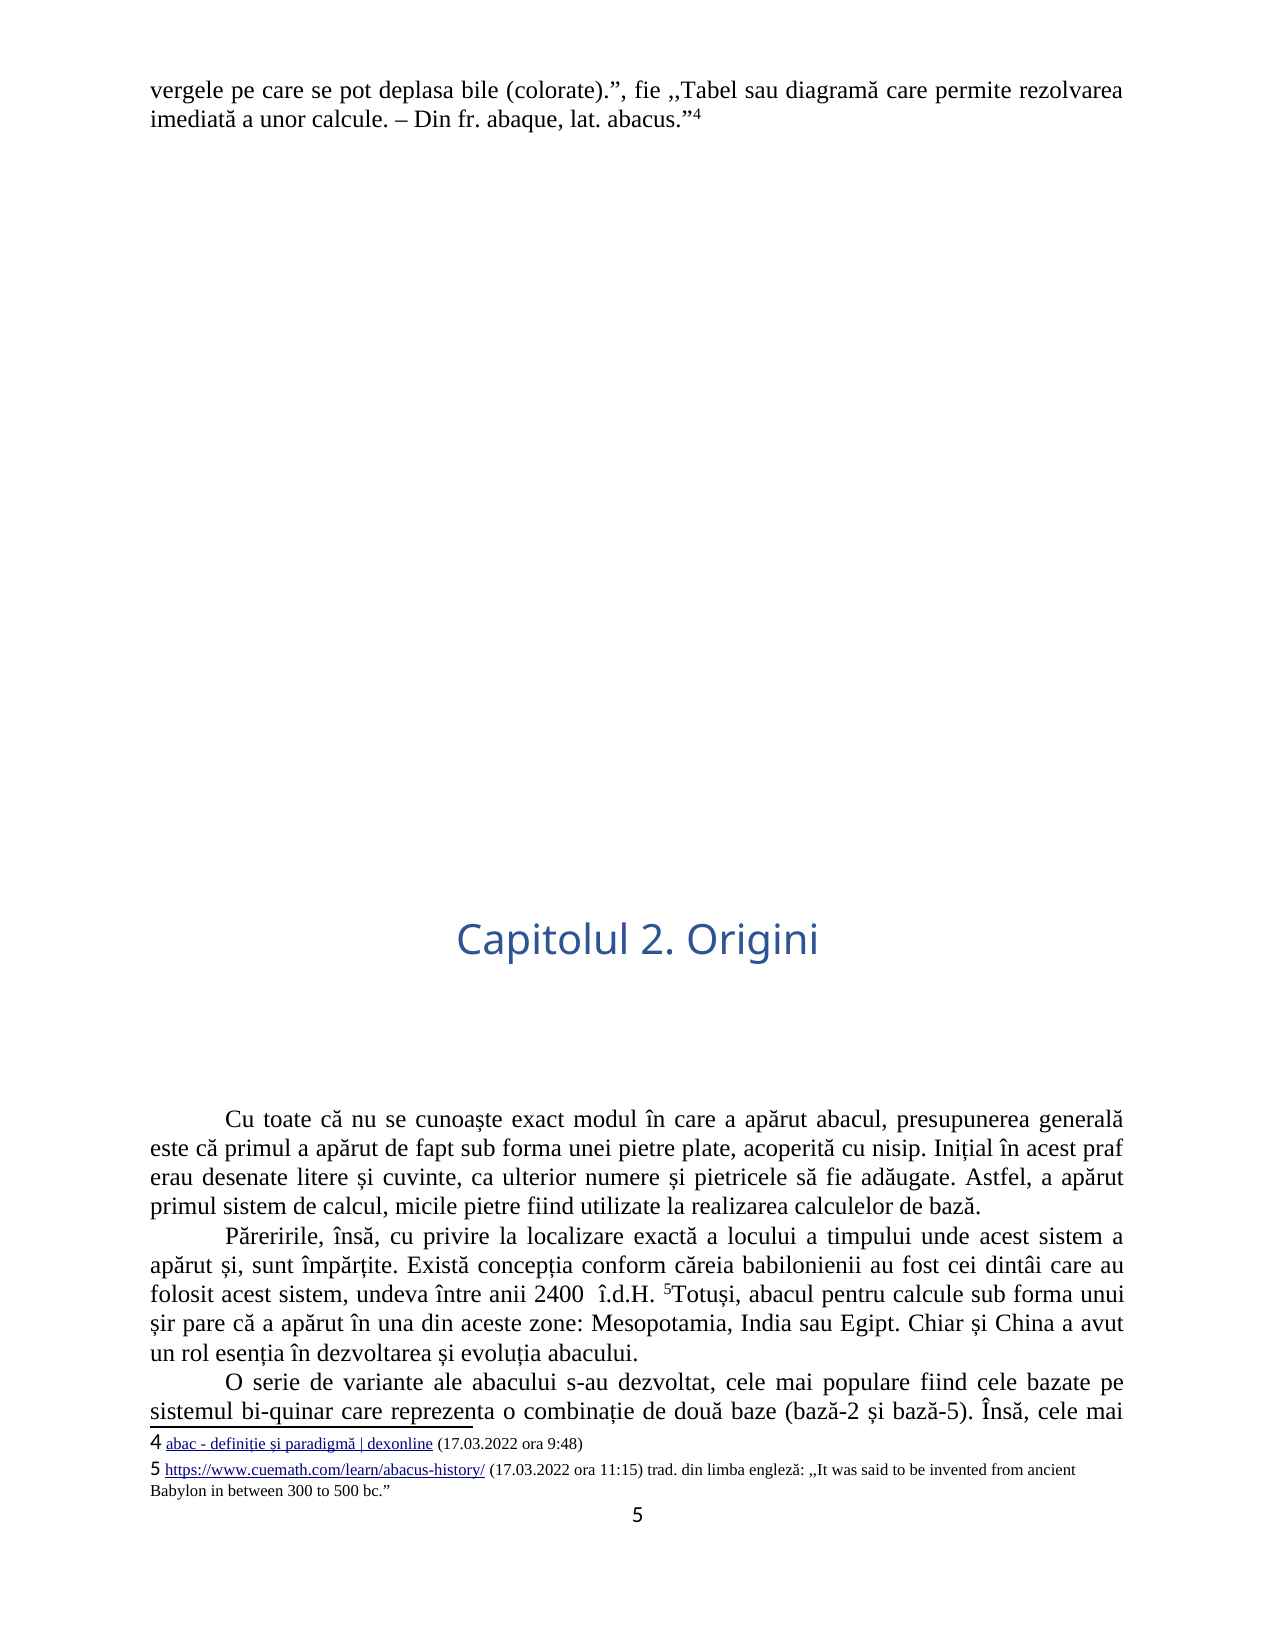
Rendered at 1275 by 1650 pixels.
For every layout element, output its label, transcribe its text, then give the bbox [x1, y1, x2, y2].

text Cu toate că nu se cunoaște exact modul în care a apărut abacul, presupunerea generală este că primul a apărut de fapt sub forma unei pietre plate, acoperită cu nisip. Inițial în acest praf erau desenate litere și cuvinte, ca ulterior numere și pietricele să fie adăugate. Astfel, a apărut primul sistem de calcul, micile pietre fiind utilizate la realizarea calculelor de bază. [150, 1104, 1125, 1220]
text Păreririle, însă, cu privire la localizare exactă a locului a timpului unde acest sistem a apărut și, sunt împărțite. Există concepția conform căreia babilonienii au fost cei dintâi care au folosit acest sistem, undeva între anii 2400 î.d.H. Totuși, abacul pentru calcule sub forma unui șir pare că a apărut în una din aceste zone: Mesopotamia, India sau Egipt. Chiar și China a avut un rol esenția în dezvoltarea și evoluția abacului. [150, 1221, 1125, 1367]
text O serie de variante ale abacului s-au dezvoltat, cele mai populare fiind cele bazate pe sistemul bi-quinar care reprezenta o combinație de două baze (bază-2 și bază-5). Însă, cele mai [150, 1367, 1125, 1425]
text abac - definiție și paradigmă | dexonline (17.03.2022 ora 9:48) [150, 1427, 1125, 1455]
subtitle Capitolul 2. Origini [150, 910, 1125, 967]
text https://www.cuemath.com/learn/abacus-history/ (17.03.2022 ora 11:15) trad. din limba engleză: ,,It was said to be invented from ancient Babylon in between 300 to 500 bc.” [150, 1455, 1125, 1500]
text vergele pe care se pot deplasa bile (colorate).”, fie ,,Tabel sau diagramă care permite rezolvarea imediată a unor calcule. – Din fr. abaque, lat. abacus.” [150, 75, 1125, 133]
